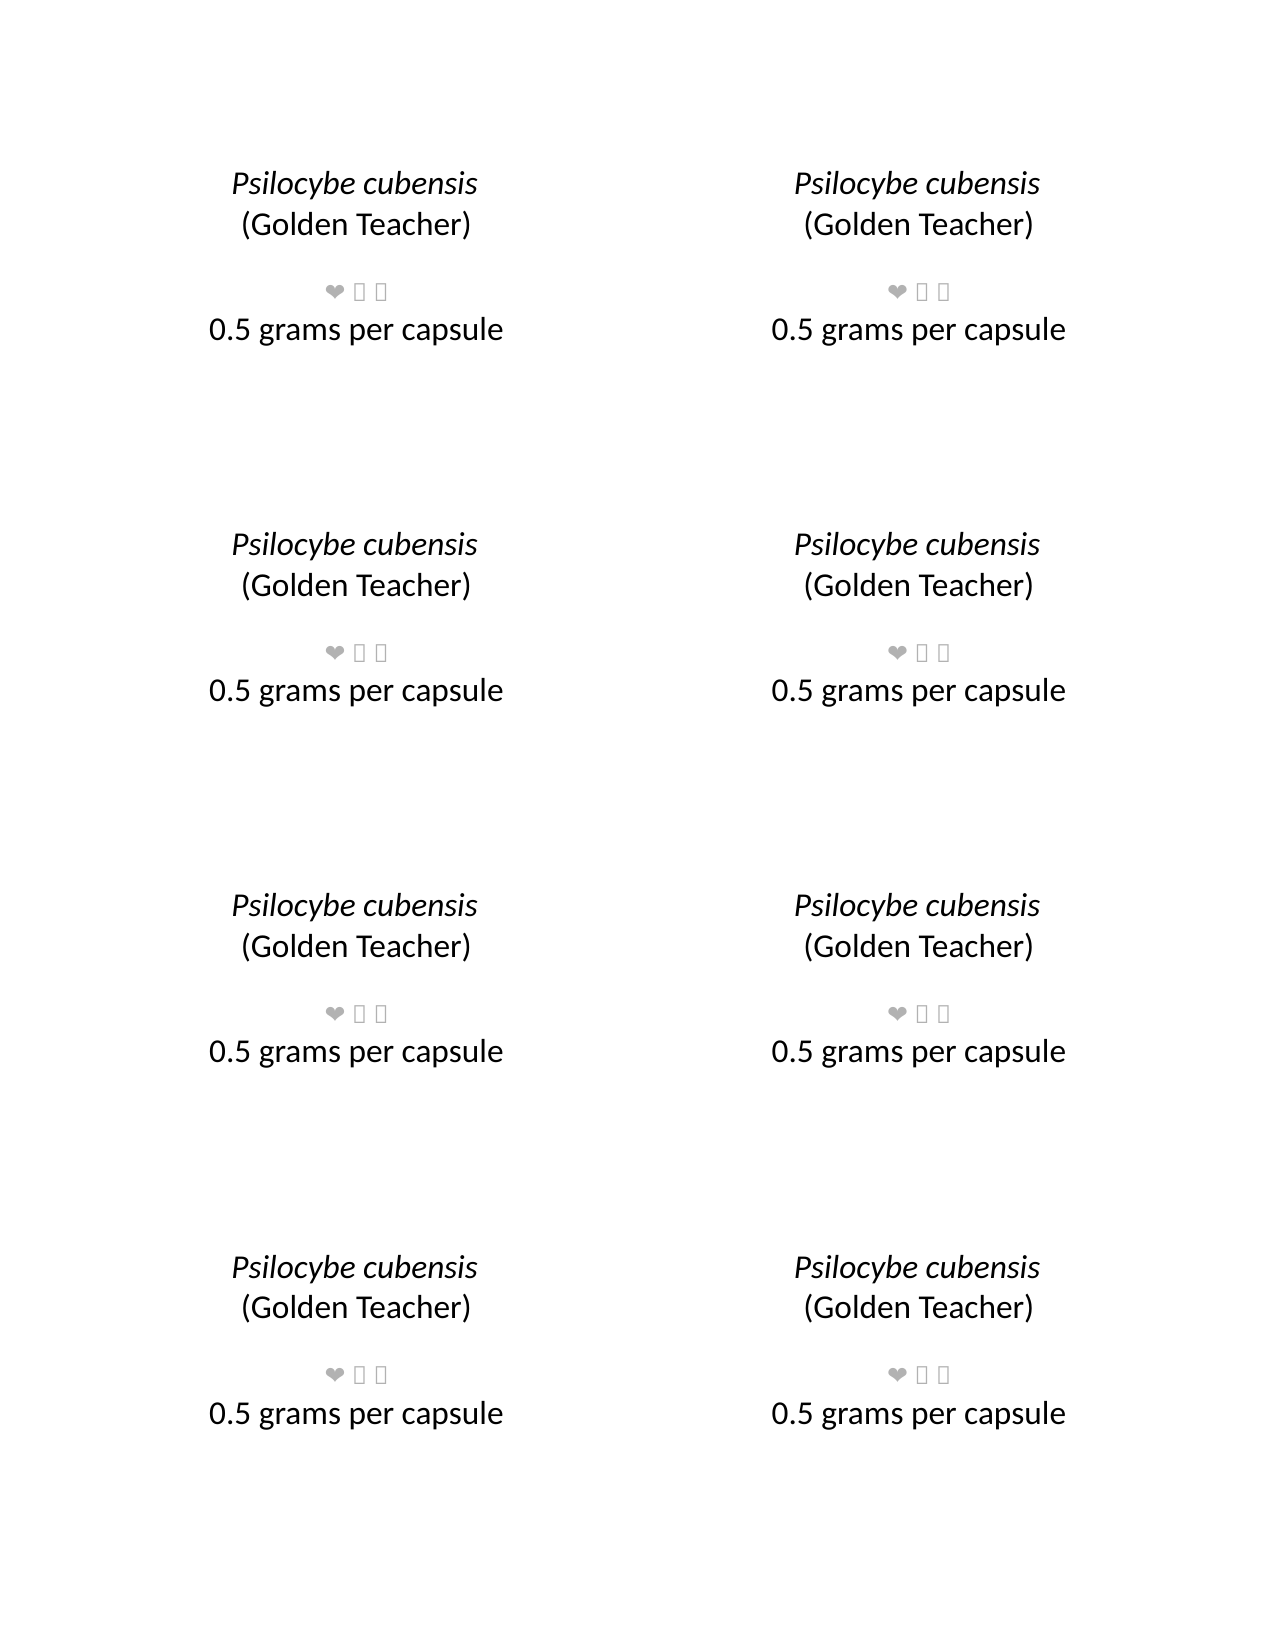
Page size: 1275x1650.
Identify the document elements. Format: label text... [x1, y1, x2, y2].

table_cell Psilocybe cubensis (Golden Teacher) ❤️ 🌈 🍄 0.5 grams per capsule [638, 436, 1200, 797]
table_header Psilocybe cubensis (Golden Teacher) ❤️ 🌈 🍄 0.5 grams per capsule [638, 75, 1200, 436]
table_cell Psilocybe cubensis (Golden Teacher) ❤️ 🌈 🍄 0.5 grams per capsule [75, 1159, 637, 1519]
table_cell Psilocybe cubensis (Golden Teacher) ❤️ 🌈 🍄 0.5 grams per capsule [75, 436, 637, 797]
table_cell Psilocybe cubensis (Golden Teacher) ❤️ 🌈 🍄 0.5 grams per capsule [75, 797, 637, 1158]
table_cell Psilocybe cubensis (Golden Teacher) ❤️ 🌈 🍄 0.5 grams per capsule [638, 797, 1200, 1158]
table_cell Psilocybe cubensis (Golden Teacher) ❤️ 🌈 🍄 0.5 grams per capsule [638, 1159, 1200, 1519]
table_header Psilocybe cubensis (Golden Teacher) ❤️ 🌈 🍄 0.5 grams per capsule [75, 75, 637, 436]
